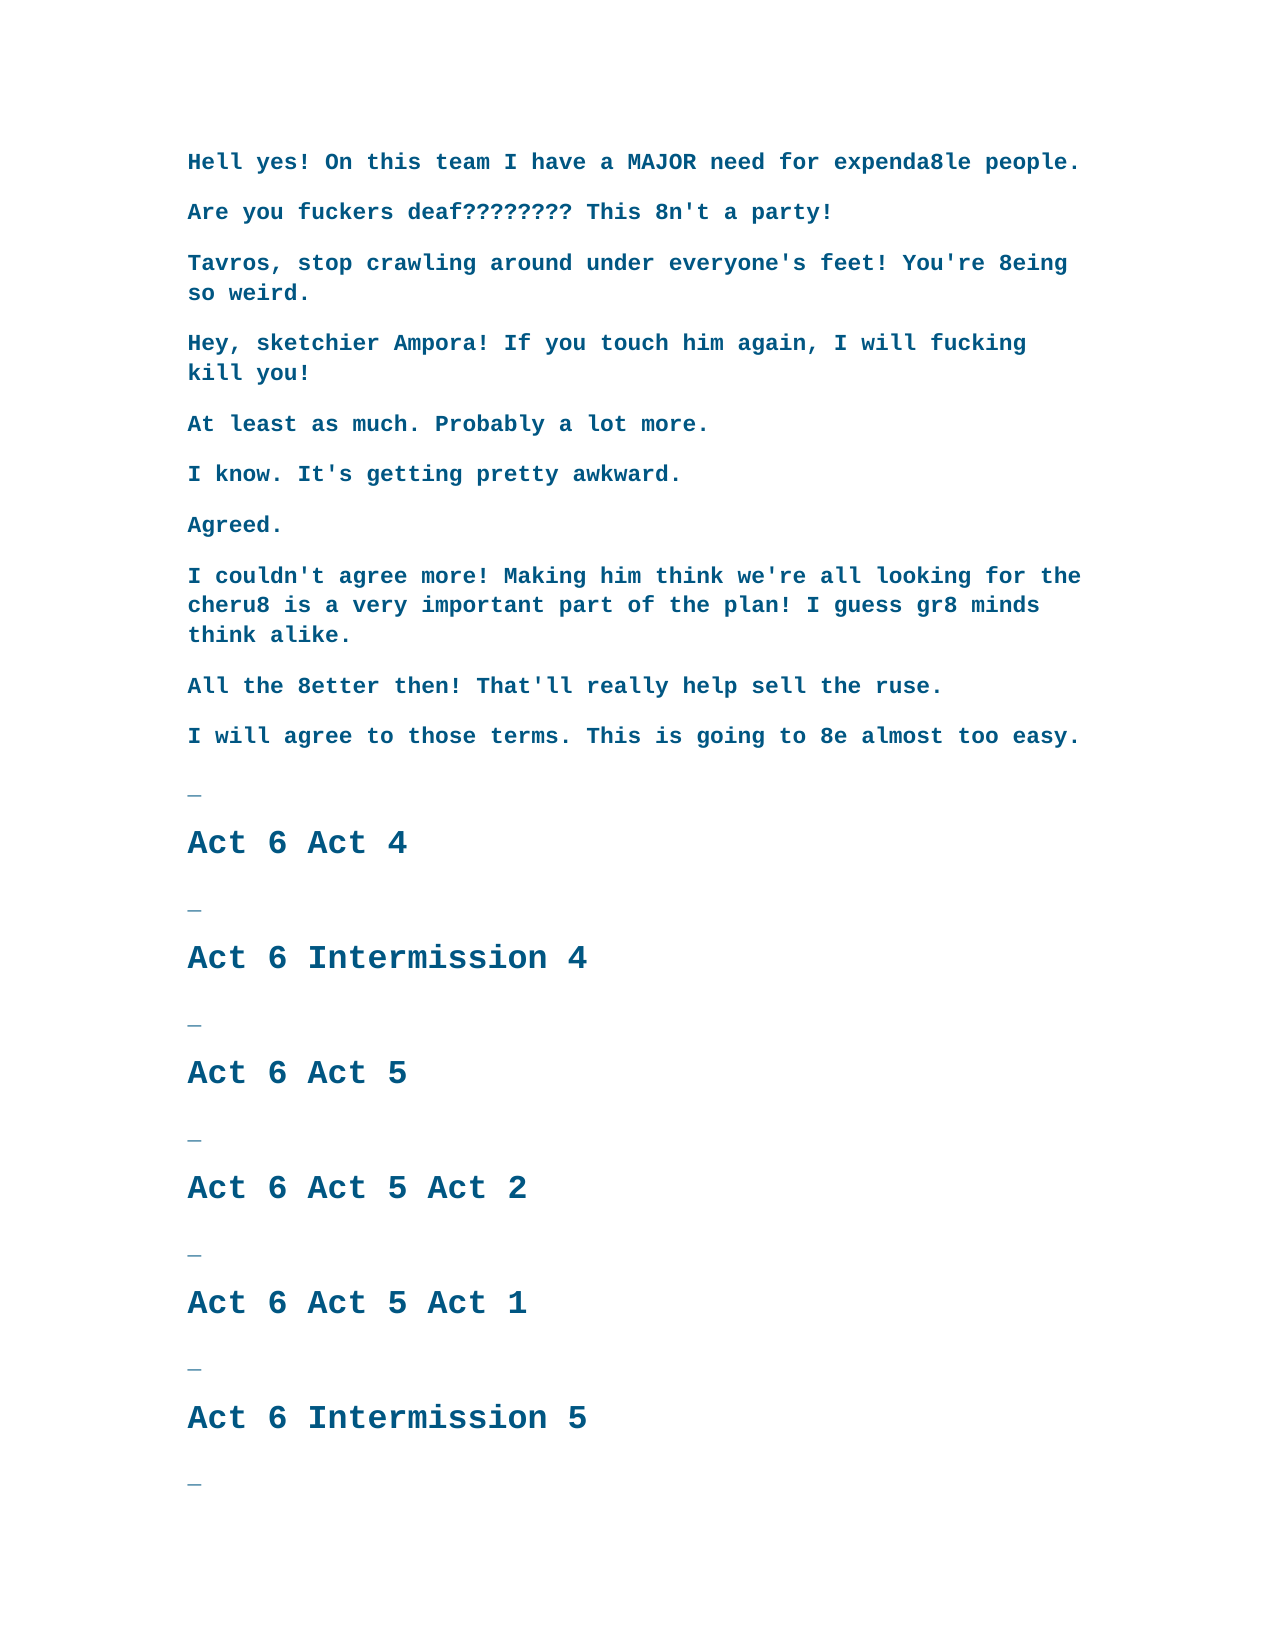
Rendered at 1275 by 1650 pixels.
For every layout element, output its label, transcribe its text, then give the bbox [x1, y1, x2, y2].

text Are you fuckers deaf???????? This 8n't a party! [187, 201, 1087, 227]
text _ [187, 1465, 1087, 1491]
text _ [187, 1005, 1087, 1031]
text I couldn't agree more! Making him think we're all looking for the cheru8 is a very important part of the plan! I guess gr8 minds think alike. [187, 564, 1087, 649]
text Act 6 Act 5 [187, 1056, 1087, 1094]
text Act 6 Act 5 Act 2 [187, 1171, 1087, 1208]
text At least as much. Probably a lot more. [187, 412, 1087, 438]
text _ [187, 890, 1087, 916]
text Act 6 Intermission 4 [187, 941, 1087, 979]
text Hell yes! On this team I have a MAJOR need for expenda8le people. [187, 150, 1087, 176]
text Hey, sketchier Ampora! If you touch him again, I will fucking kill you! [187, 332, 1087, 387]
text _ [187, 1350, 1087, 1376]
text All the 8etter then! That'll really help sell the ruse. [187, 674, 1087, 700]
text _ [187, 1235, 1087, 1261]
text Tavros, stop crawling around under everyone's feet! You're 8eing so weird. [187, 251, 1087, 307]
text Act 6 Act 5 Act 1 [187, 1286, 1087, 1323]
text Agreed. [187, 513, 1087, 539]
text _ [187, 1120, 1087, 1146]
text I know. It's getting pretty awkward. [187, 463, 1087, 489]
text Act 6 Intermission 5 [187, 1401, 1087, 1438]
text Act 6 Act 4 [187, 826, 1087, 864]
text I will agree to those terms. This is going to 8e almost too easy. [187, 725, 1087, 751]
text _ [187, 775, 1087, 801]
